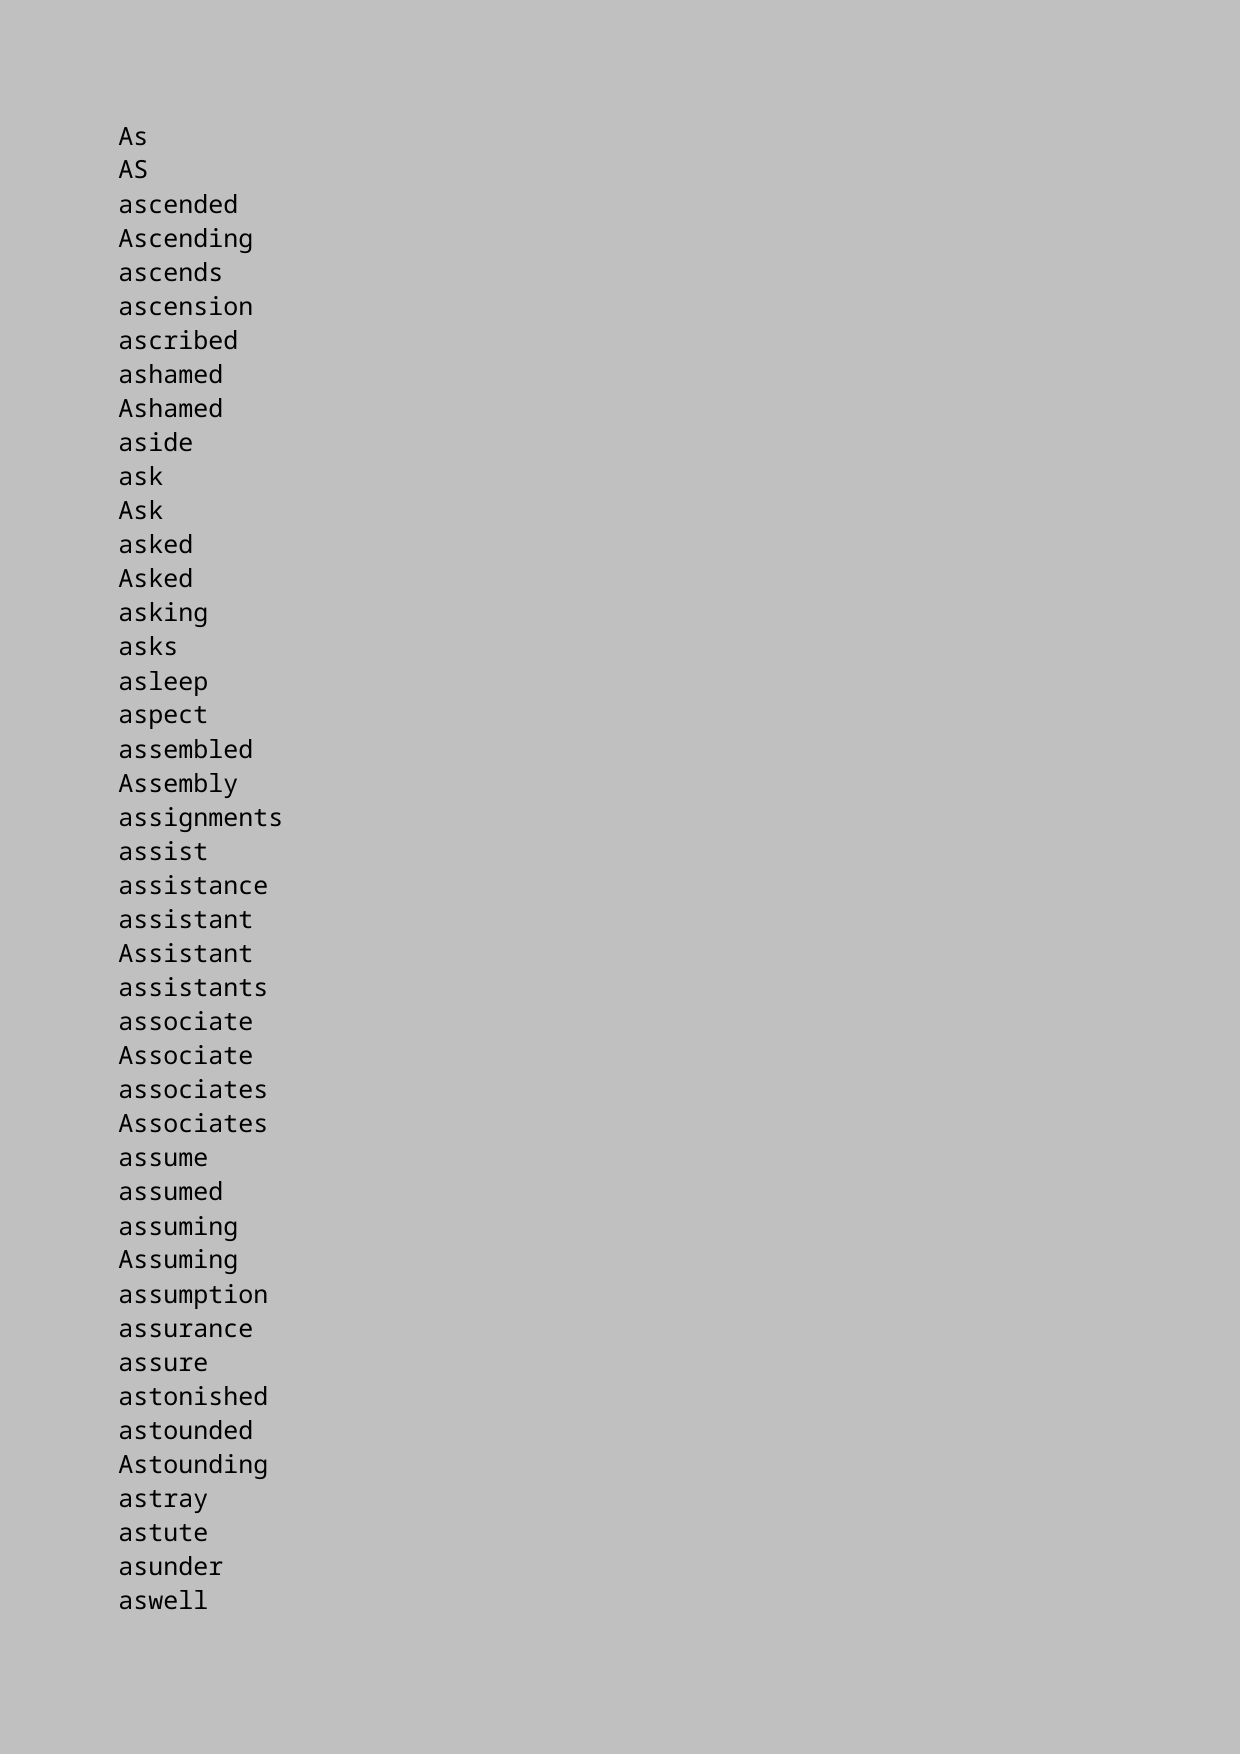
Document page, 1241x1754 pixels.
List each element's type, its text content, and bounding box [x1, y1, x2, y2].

text assurance [118, 1310, 1122, 1344]
text ascended [118, 186, 1122, 220]
text associate [118, 1004, 1122, 1038]
text aside [118, 425, 1122, 459]
text Assistant [118, 936, 1122, 970]
text Ascending [118, 220, 1122, 254]
text assignments [118, 799, 1122, 833]
text ashamed [118, 357, 1122, 391]
text assistant [118, 902, 1122, 936]
text astute [118, 1515, 1122, 1549]
text asleep [118, 663, 1122, 697]
text assistance [118, 867, 1122, 902]
text assuming [118, 1208, 1122, 1242]
text As [118, 118, 1122, 152]
text associates [118, 1072, 1122, 1106]
text Associates [118, 1106, 1122, 1140]
text ascends [118, 254, 1122, 288]
text asking [118, 595, 1122, 629]
text aswell [118, 1583, 1122, 1617]
text asunder [118, 1549, 1122, 1583]
text ascension [118, 288, 1122, 322]
text assistants [118, 970, 1122, 1004]
text AS [118, 152, 1122, 186]
text astounded [118, 1412, 1122, 1447]
text Astounding [118, 1447, 1122, 1481]
text ask [118, 459, 1122, 493]
text asked [118, 527, 1122, 561]
text assumed [118, 1174, 1122, 1208]
text astray [118, 1481, 1122, 1515]
text ascribed [118, 322, 1122, 357]
text Ashamed [118, 391, 1122, 425]
text astonished [118, 1378, 1122, 1412]
text Asked [118, 561, 1122, 595]
text Assembly [118, 765, 1122, 799]
text assist [118, 833, 1122, 867]
text aspect [118, 697, 1122, 731]
text Associate [118, 1038, 1122, 1072]
text Assuming [118, 1242, 1122, 1276]
text assure [118, 1344, 1122, 1378]
text assume [118, 1140, 1122, 1174]
text asks [118, 629, 1122, 663]
text assembled [118, 731, 1122, 765]
text assumption [118, 1276, 1122, 1310]
text Ask [118, 493, 1122, 527]
